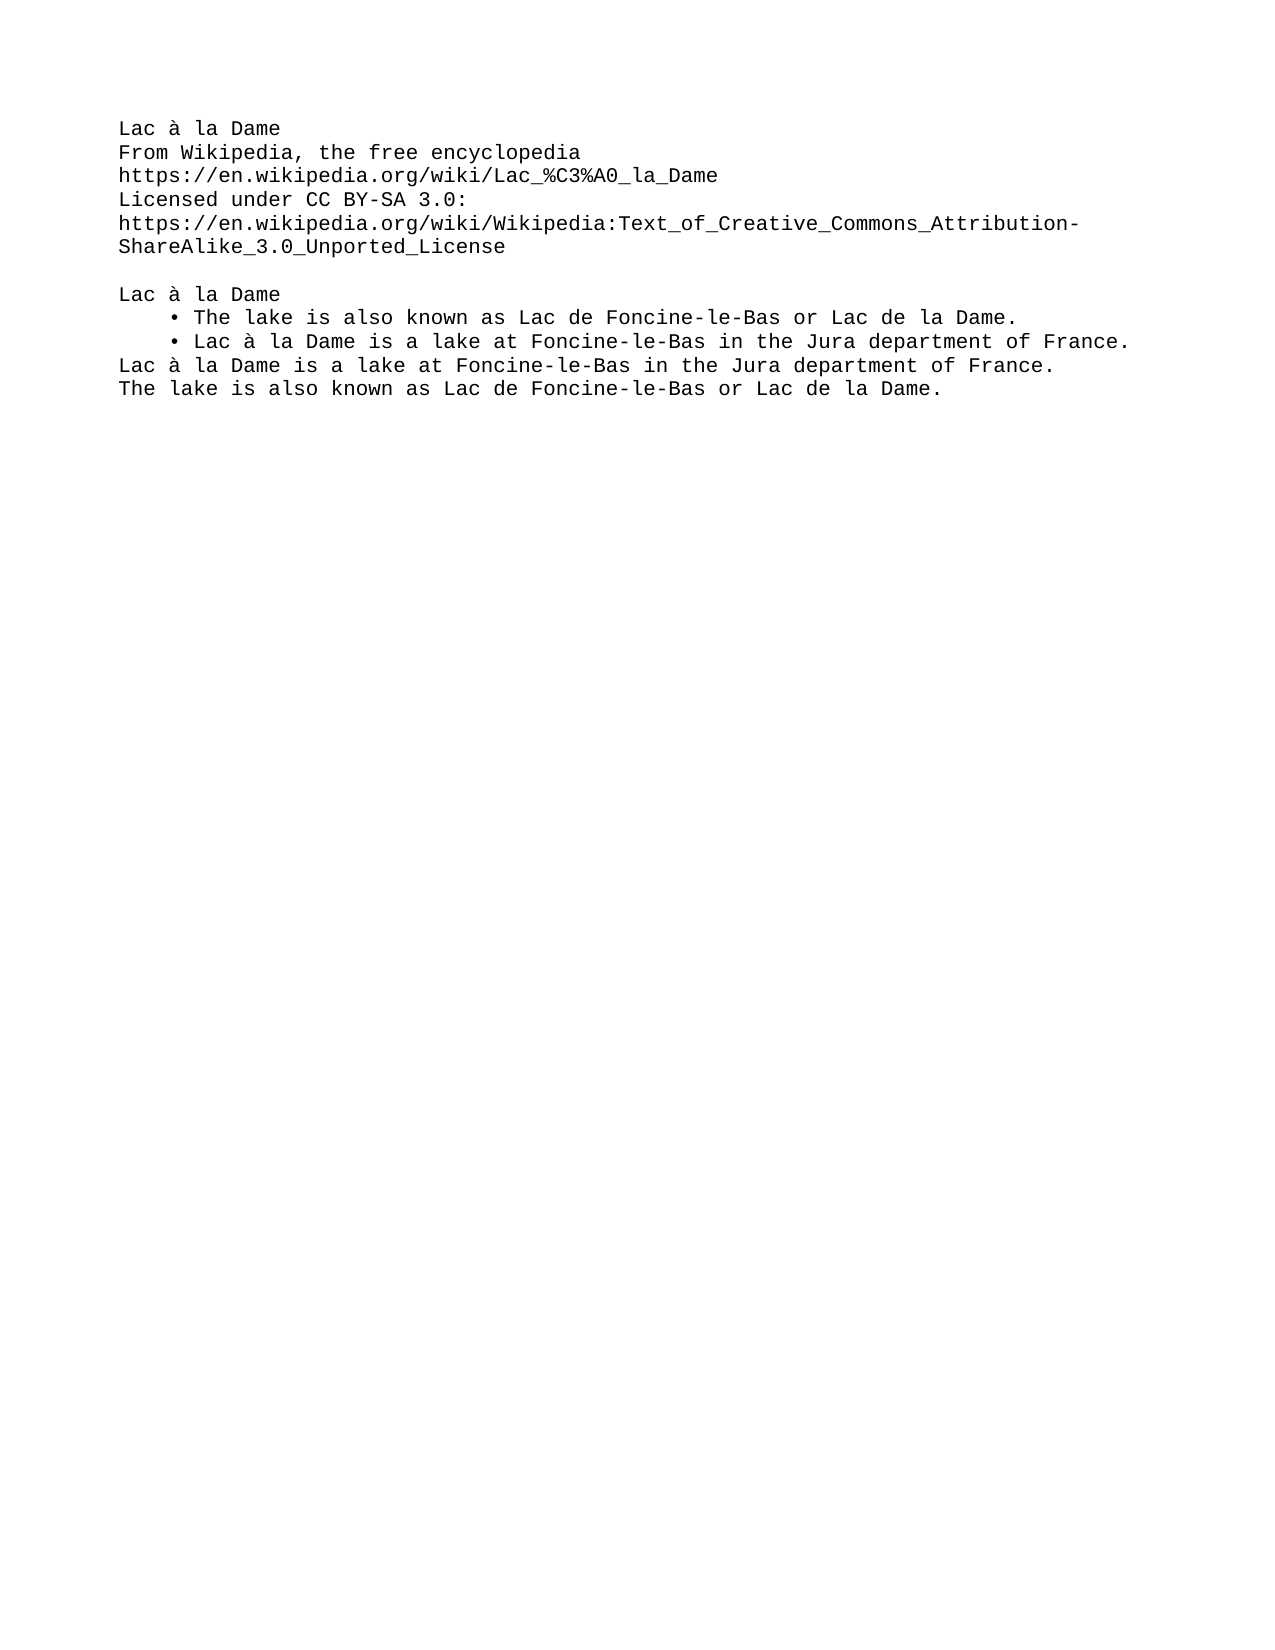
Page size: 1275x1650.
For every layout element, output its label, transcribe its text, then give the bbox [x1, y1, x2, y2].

text • The lake is also known as Lac de Foncine-le-Bas or Lac de la Dame. [118, 307, 1157, 331]
text https://en.wikipedia.org/wiki/Wikipedia:Text_of_Creative_Commons_Attribution-ShareAlike_3.0_Unported_License [118, 213, 1157, 260]
text • Lac à la Dame is a lake at Foncine-le-Bas in the Jura department of France. [118, 331, 1157, 354]
text https://en.wikipedia.org/wiki/Lac_%C3%A0_la_Dame [118, 165, 1157, 189]
text Lac à la Dame [118, 118, 1157, 142]
text The lake is also known as Lac de Foncine-le-Bas or Lac de la Dame. [118, 378, 1157, 402]
text Licensed under CC BY-SA 3.0: [118, 189, 1157, 213]
text From Wikipedia, the free encyclopedia [118, 142, 1157, 165]
text Lac à la Dame [118, 284, 1157, 307]
text Lac à la Dame is a lake at Foncine-le-Bas in the Jura department of France. [118, 354, 1157, 378]
